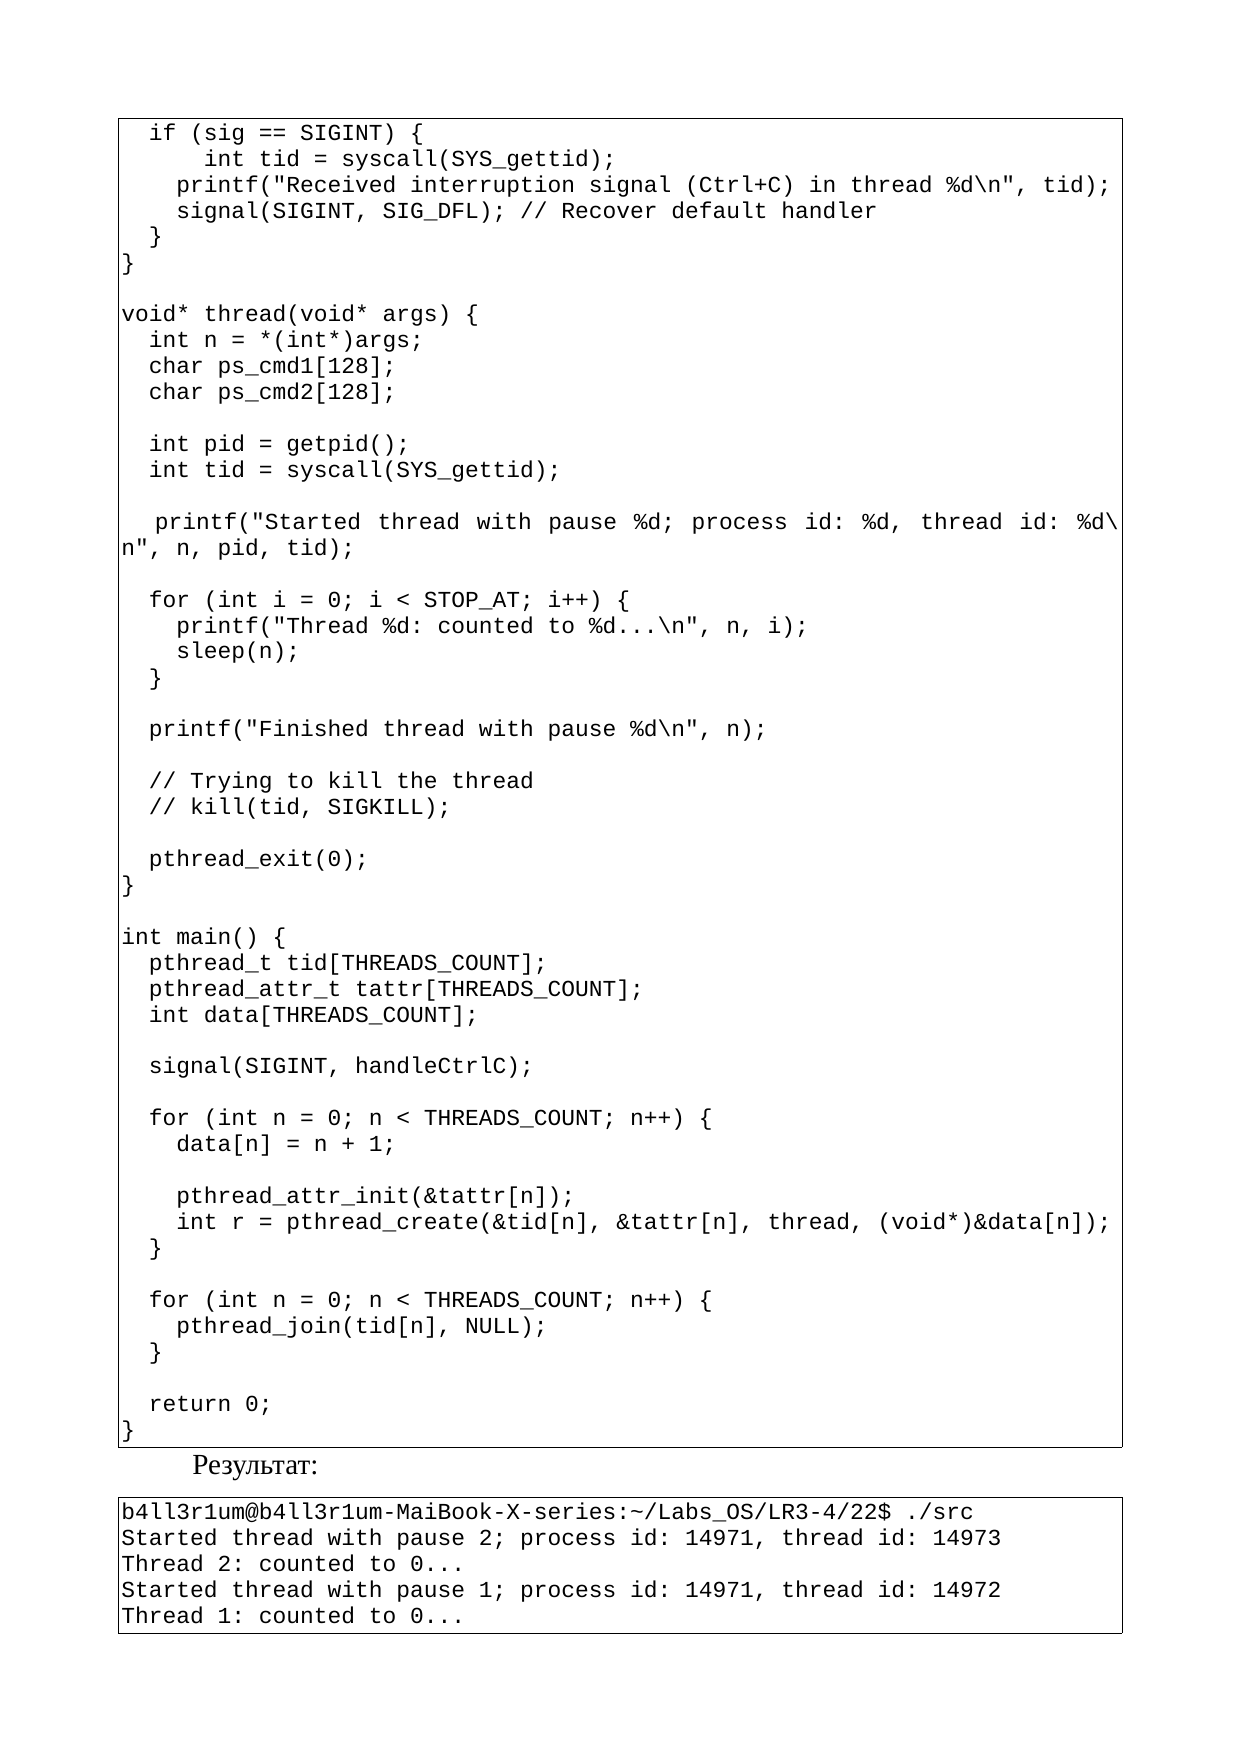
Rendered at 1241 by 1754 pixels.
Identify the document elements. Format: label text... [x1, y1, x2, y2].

text } [119, 870, 1122, 899]
text printf("Started thread with pause %d; process id: %d, thread id: %d\n", n, pid, tid); [119, 507, 1122, 562]
text Результат: [118, 1448, 1122, 1481]
text Started thread with pause 2; process id: 14971, thread id: 14973 [119, 1523, 1122, 1549]
text for (int n = 0; n < THREADS_COUNT; n++) { [119, 1285, 1122, 1311]
text int pid = getpid(); [119, 429, 1122, 455]
text printf("Received interruption signal (Ctrl+C) in thread %d\n", tid); [119, 170, 1122, 196]
text int r = pthread_create(&tid[n], &tattr[n], thread, (void*)&data[n]); [119, 1207, 1122, 1233]
text pthread_attr_init(&tattr[n]); [119, 1182, 1122, 1207]
text void* thread(void* args) { [119, 300, 1122, 326]
text int tid = syscall(SYS_gettid); [119, 144, 1122, 170]
text Started thread with pause 1; process id: 14971, thread id: 14972 [119, 1575, 1122, 1601]
text int main() { [119, 922, 1122, 948]
text pthread_exit(0); [119, 844, 1122, 870]
text } [119, 1337, 1122, 1366]
text // kill(tid, SIGKILL); [119, 792, 1122, 821]
text char ps_cmd1[128]; [119, 352, 1122, 377]
text pthread_t tid[THREADS_COUNT]; [119, 948, 1122, 974]
text } [119, 1415, 1122, 1447]
text data[n] = n + 1; [119, 1130, 1122, 1159]
text printf("Thread %d: counted to %d...\n", n, i); [119, 611, 1122, 637]
text b4ll3r1um@b4ll3r1um-MaiBook-X-series:~/Labs_OS/LR3-4/22$ ./src [119, 1498, 1122, 1523]
text pthread_attr_t tattr[THREADS_COUNT]; [119, 974, 1122, 1000]
text Thread 2: counted to 0... [119, 1549, 1122, 1575]
text sleep(n); [119, 637, 1122, 663]
text for (int i = 0; i < STOP_AT; i++) { [119, 585, 1122, 611]
text } [119, 663, 1122, 692]
text printf("Finished thread with pause %d\n", n); [119, 715, 1122, 744]
text } [119, 222, 1122, 248]
text pthread_join(tid[n], NULL); [119, 1311, 1122, 1337]
text Thread 1: counted to 0... [119, 1601, 1122, 1633]
text } [119, 1233, 1122, 1262]
text int n = *(int*)args; [119, 326, 1122, 352]
text int data[THREADS_COUNT]; [119, 1000, 1122, 1029]
text for (int n = 0; n < THREADS_COUNT; n++) { [119, 1104, 1122, 1130]
text // Trying to kill the thread [119, 767, 1122, 792]
text return 0; [119, 1389, 1122, 1415]
text signal(SIGINT, SIG_DFL); // Recover default handler [119, 196, 1122, 222]
text } [119, 248, 1122, 277]
text char ps_cmd2[128]; [119, 377, 1122, 406]
text int tid = syscall(SYS_gettid); [119, 455, 1122, 484]
text if (sig == SIGINT) { [119, 119, 1122, 144]
text signal(SIGINT, handleCtrlC); [119, 1052, 1122, 1081]
